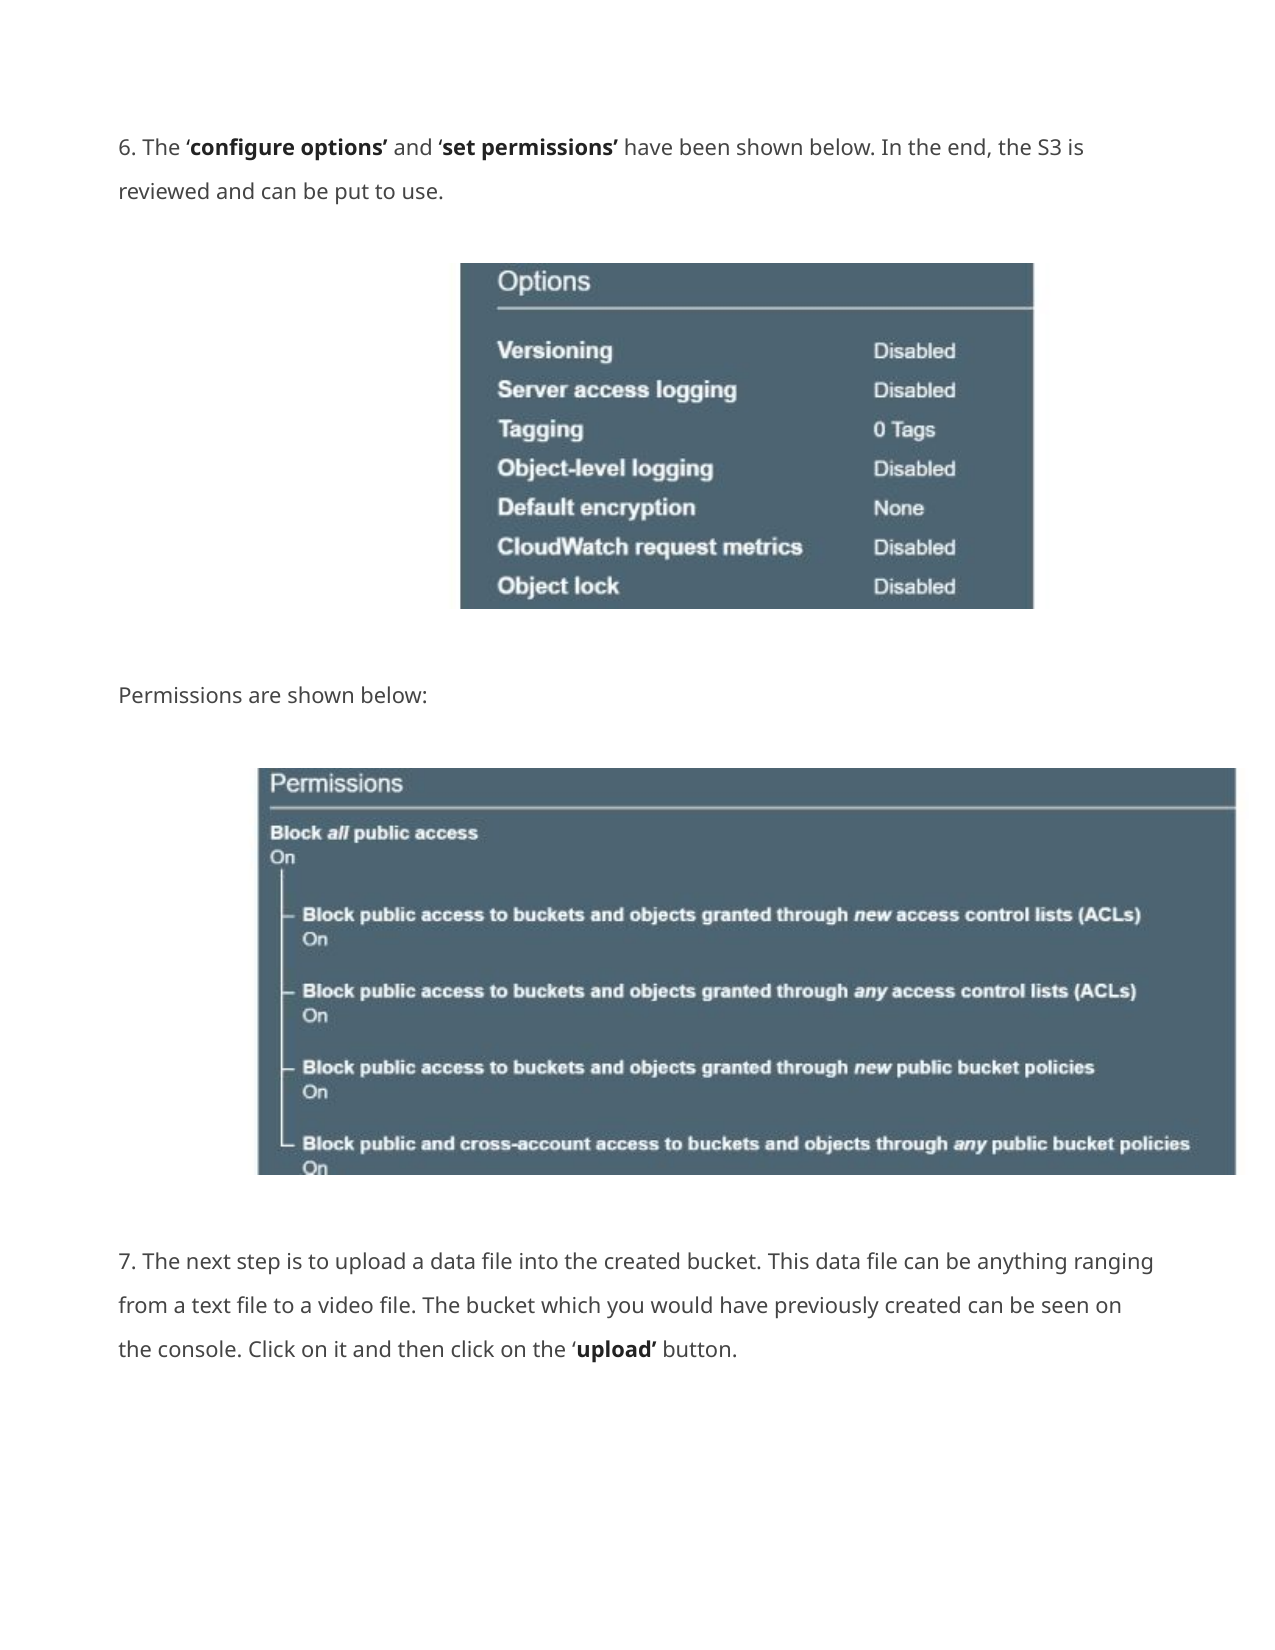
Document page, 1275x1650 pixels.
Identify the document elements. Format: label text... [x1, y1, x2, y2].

picture [126, 768, 1275, 1175]
text Permissions are shown below: [118, 667, 1157, 710]
picture [126, 263, 1275, 609]
text 6. The ‘configure options’ and ‘set permissions’ have been shown below. In the end, the S3 is reviewed and can be put to use. [118, 118, 1157, 206]
text 7. The next step is to upload a data file into the created bucket. This data file can be anything ranging from a text file to a video file. The bucket which you would have previously created can be seen on the console. Click on it and then click on the ‘upload’ button. [118, 1232, 1157, 1363]
